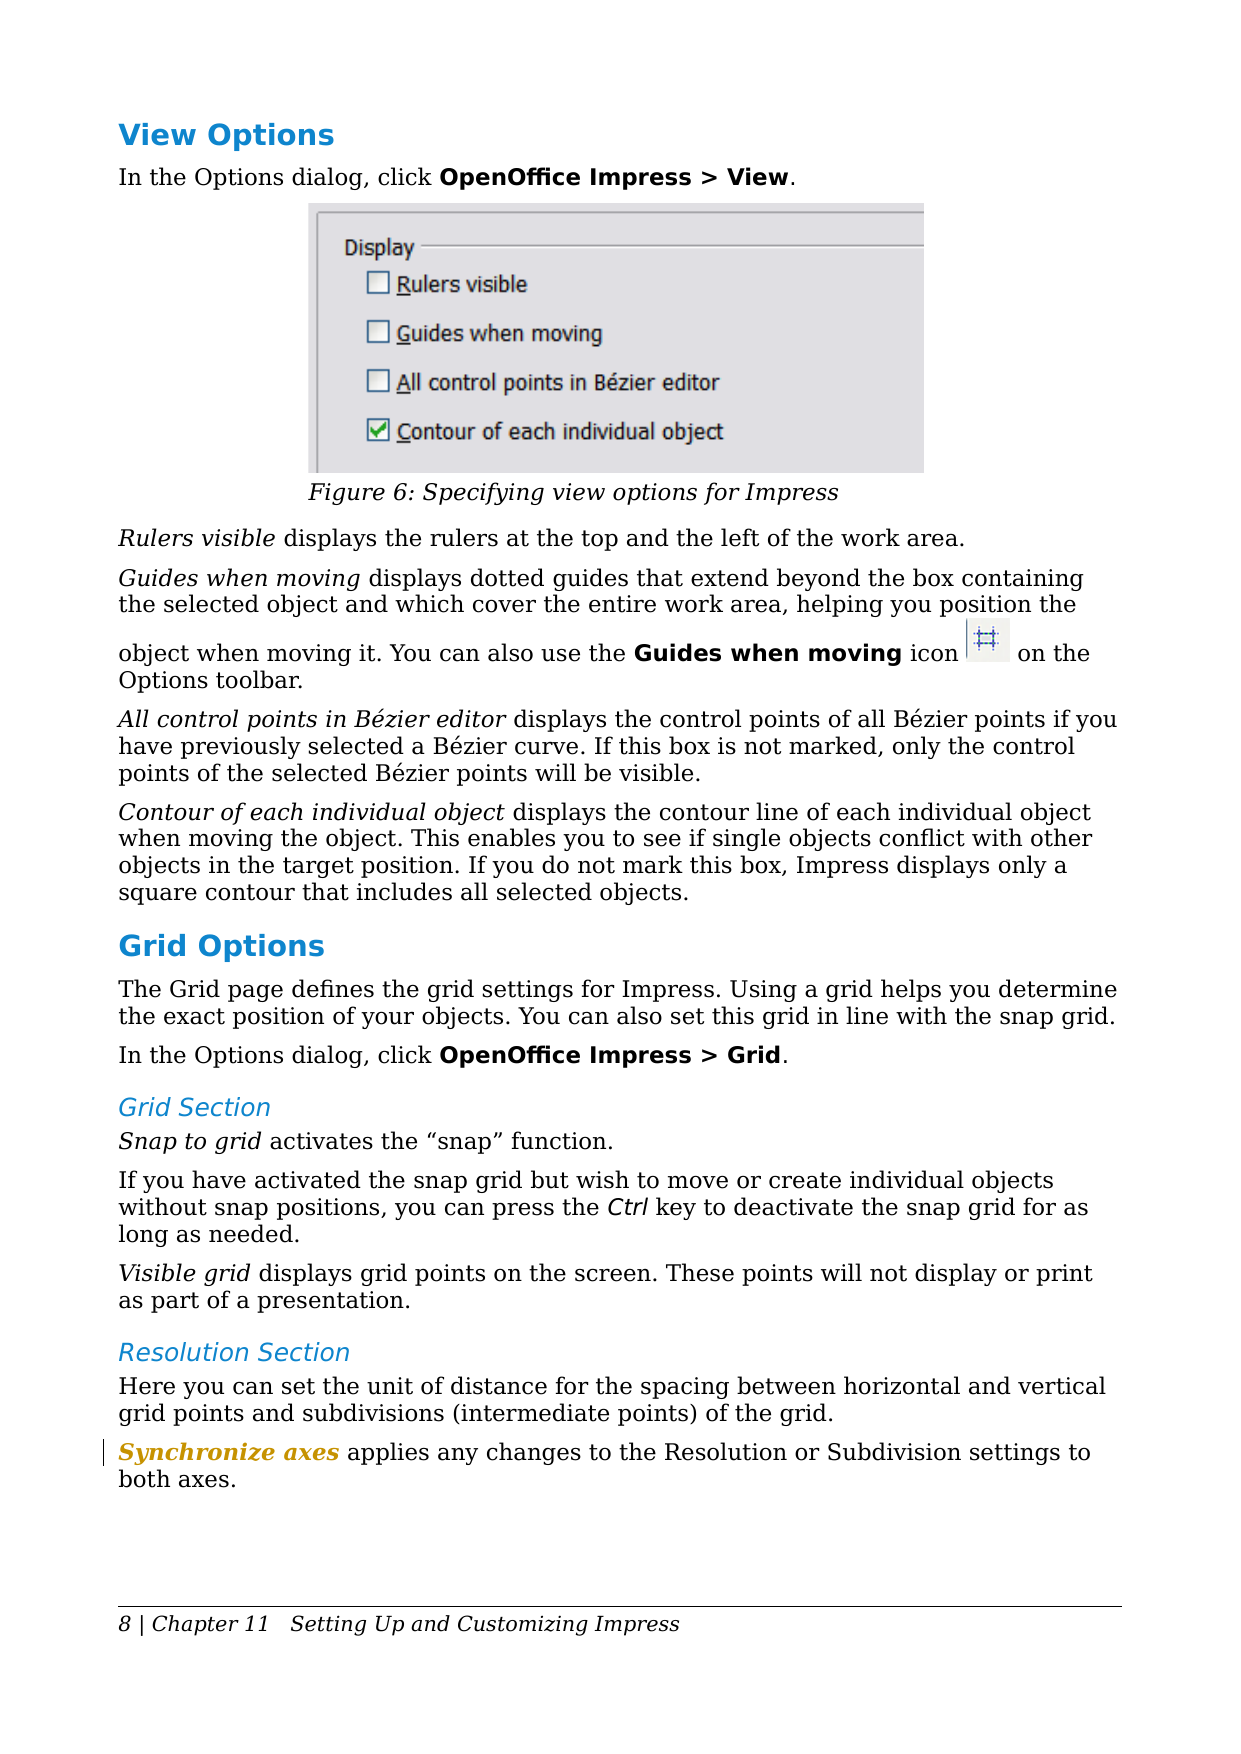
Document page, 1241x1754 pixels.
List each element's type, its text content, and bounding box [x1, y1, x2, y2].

picture [308, 203, 924, 473]
text Figure 6: Specifying view options for Impress [308, 479, 932, 506]
text All control points in Bézier editor displays the control points of all Bézier points if you have previously selected a Bézier curve. If this box is not marked, only the control points of the selected Bézier points will be visible. [118, 706, 1122, 786]
subtitle Grid Section [118, 1093, 1122, 1122]
text Visible grid displays grid points on the screen. These points will not display or print as part of a presentation. [118, 1260, 1122, 1313]
text Synchronize axes applies any changes to the Resolution or Subdivision settings to both axes. [118, 1439, 1122, 1493]
text Guides when moving displays dotted guides that extend beyond the box containing the selected object and which cover the entire work area, helping you position the object when moving it. You can also use the Guides when moving icon on the Options toolbar. [118, 565, 1122, 694]
text Contour of each individual object displays the contour line of each individual object when moving the object. This enables you to see if single objects conflict with other objects in the target position. If you do not mark this box, Impress displays only a square contour that includes all selected objects. [118, 799, 1122, 906]
text In the Options dialog, click OpenOffice Impress > Grid. [118, 1042, 1122, 1069]
text If you have activated the snap grid but wish to move or create individual objects without snap positions, you can press the Ctrl key to deactivate the snap grid for as long as needed. [118, 1168, 1122, 1248]
subtitle Resolution Section [118, 1338, 1122, 1367]
text Here you can set the unit of distance for the spacing between horizontal and vertical grid points and subdivisions (intermediate points) of the grid. [118, 1373, 1122, 1427]
subtitle View Options [118, 118, 1122, 152]
subtitle Grid Options [118, 930, 1122, 964]
text Snap to grid activates the “snap” function. [118, 1128, 1122, 1155]
picture [966, 618, 1010, 662]
text In the Options dialog, click OpenOffice Impress > View. [118, 164, 1122, 191]
text The Grid page defines the grid settings for Impress. Using a grid helps you determine the exact position of your objects. You can also set this grid in line with the snap grid. [118, 976, 1122, 1029]
text Rulers visible displays the rulers at the top and the left of the work area. [118, 526, 1122, 552]
